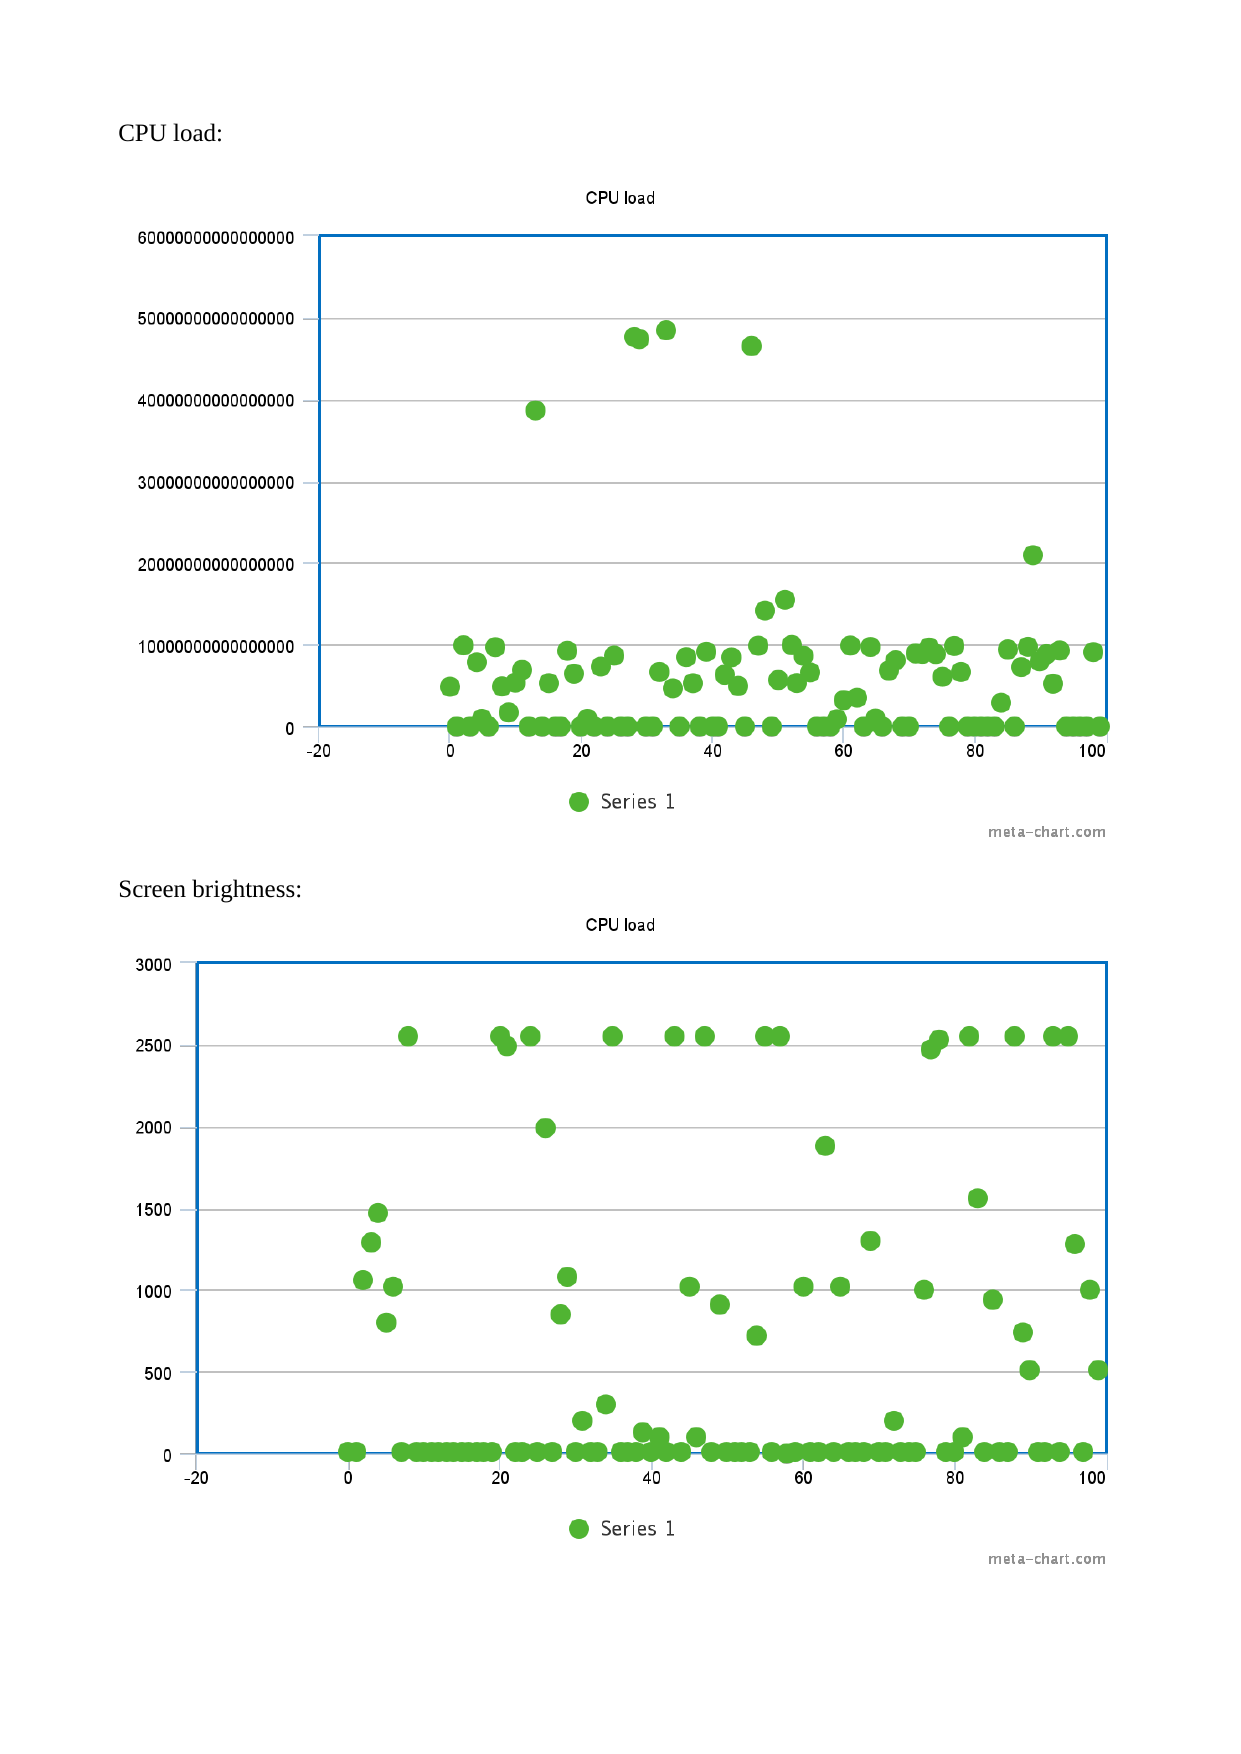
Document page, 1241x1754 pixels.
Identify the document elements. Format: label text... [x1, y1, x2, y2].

picture [118, 175, 1123, 845]
text Screen brightness: [118, 874, 1122, 902]
text CPU load: [118, 118, 1122, 147]
picture [118, 902, 1123, 1572]
